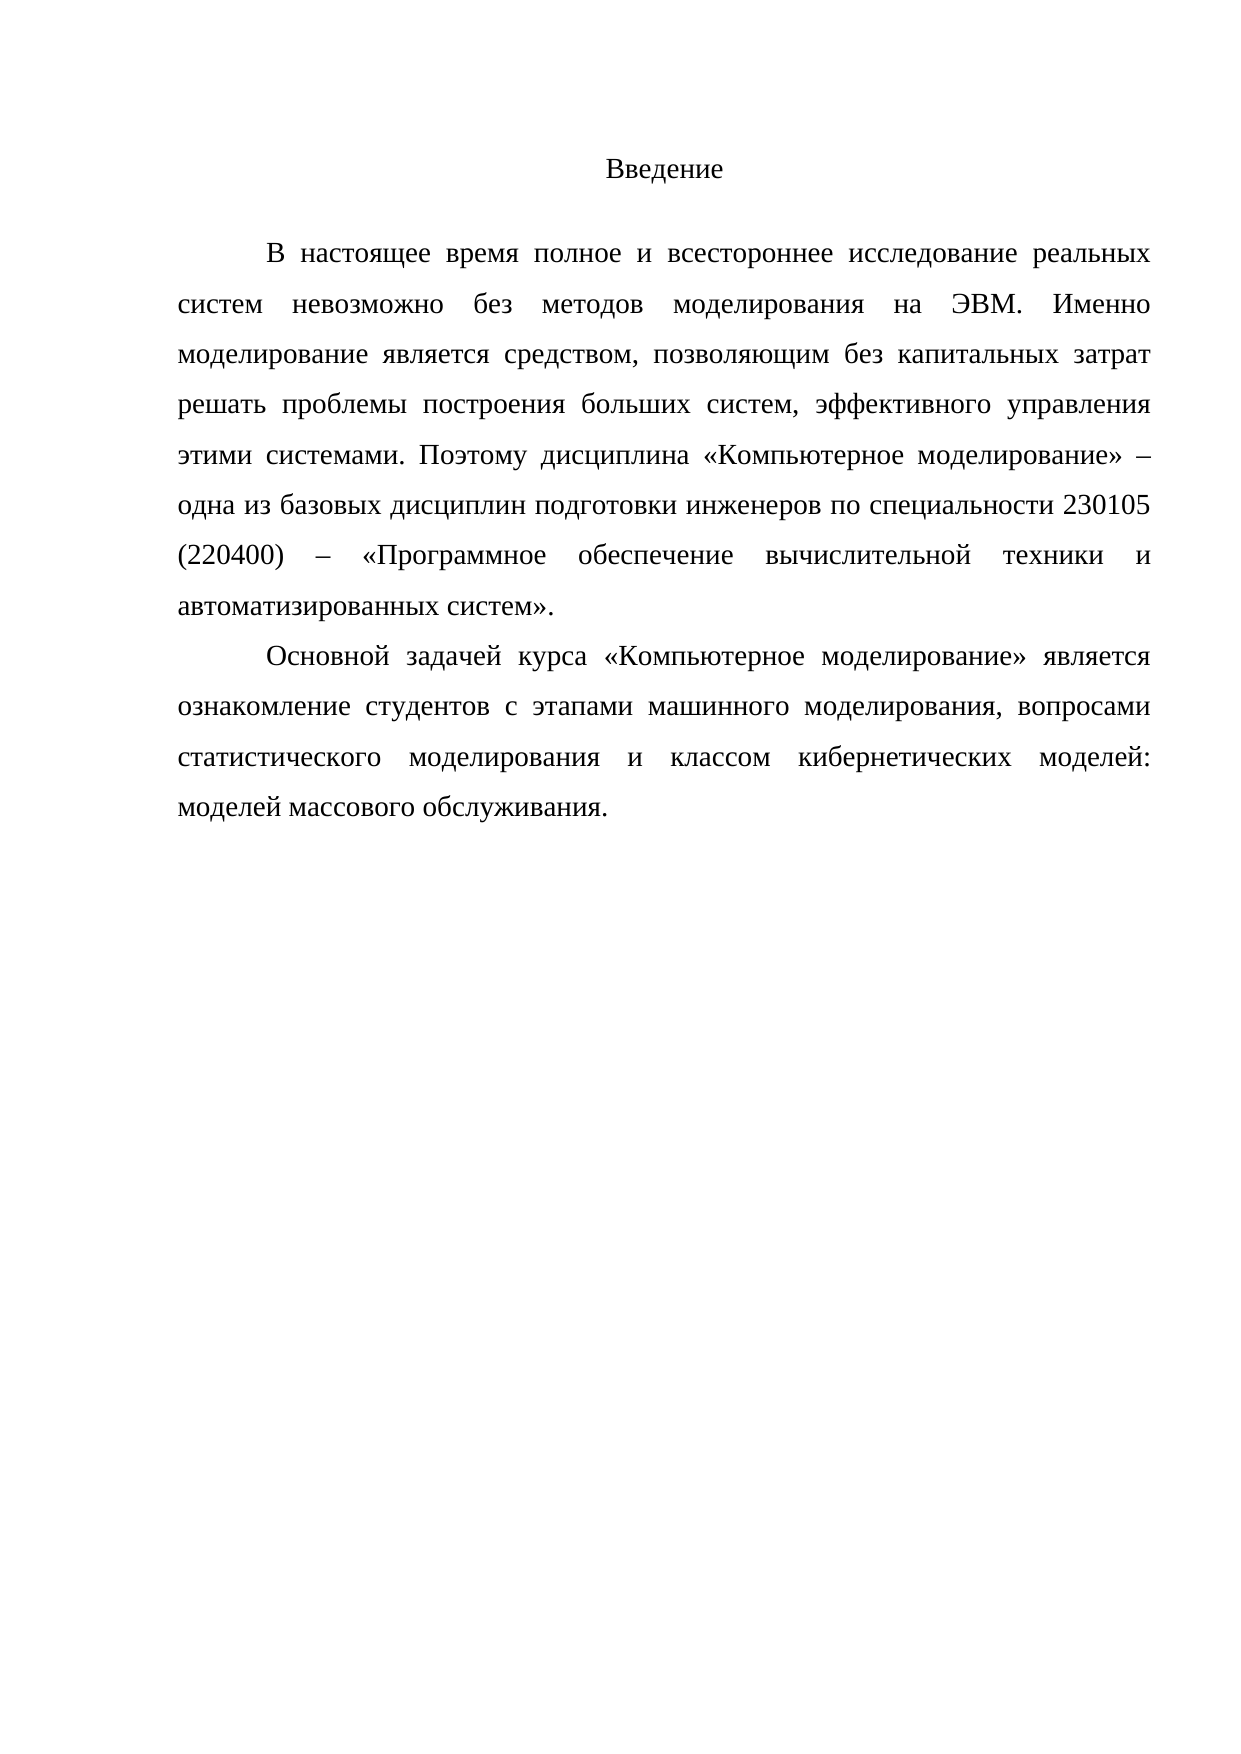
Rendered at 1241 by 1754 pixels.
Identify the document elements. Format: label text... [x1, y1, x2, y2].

subtitle Введение [177, 152, 1152, 185]
text В настоящее время полное и всестороннее исследование реальных систем невозможно без методов моделирования на ЭВМ. Именно моделирование является средством, позволяющим без капитальных затрат решать проблемы построения больших систем, эффективного управления этими системами. Поэтому дисциплина «Компьютерное моделирование» – одна из базовых дисциплин подготовки инженеров по специальности 230105 (220400) – «Программное обеспечение вычислительной техники и автоматизированных систем». [177, 236, 1152, 621]
text Основной задачей курса «Компьютерное моделирование» является ознакомление студентов с этапами машинного моделирования, вопросами статистического моделирования и классом кибернетических моделей: моделей массового обслуживания. [177, 638, 1152, 822]
